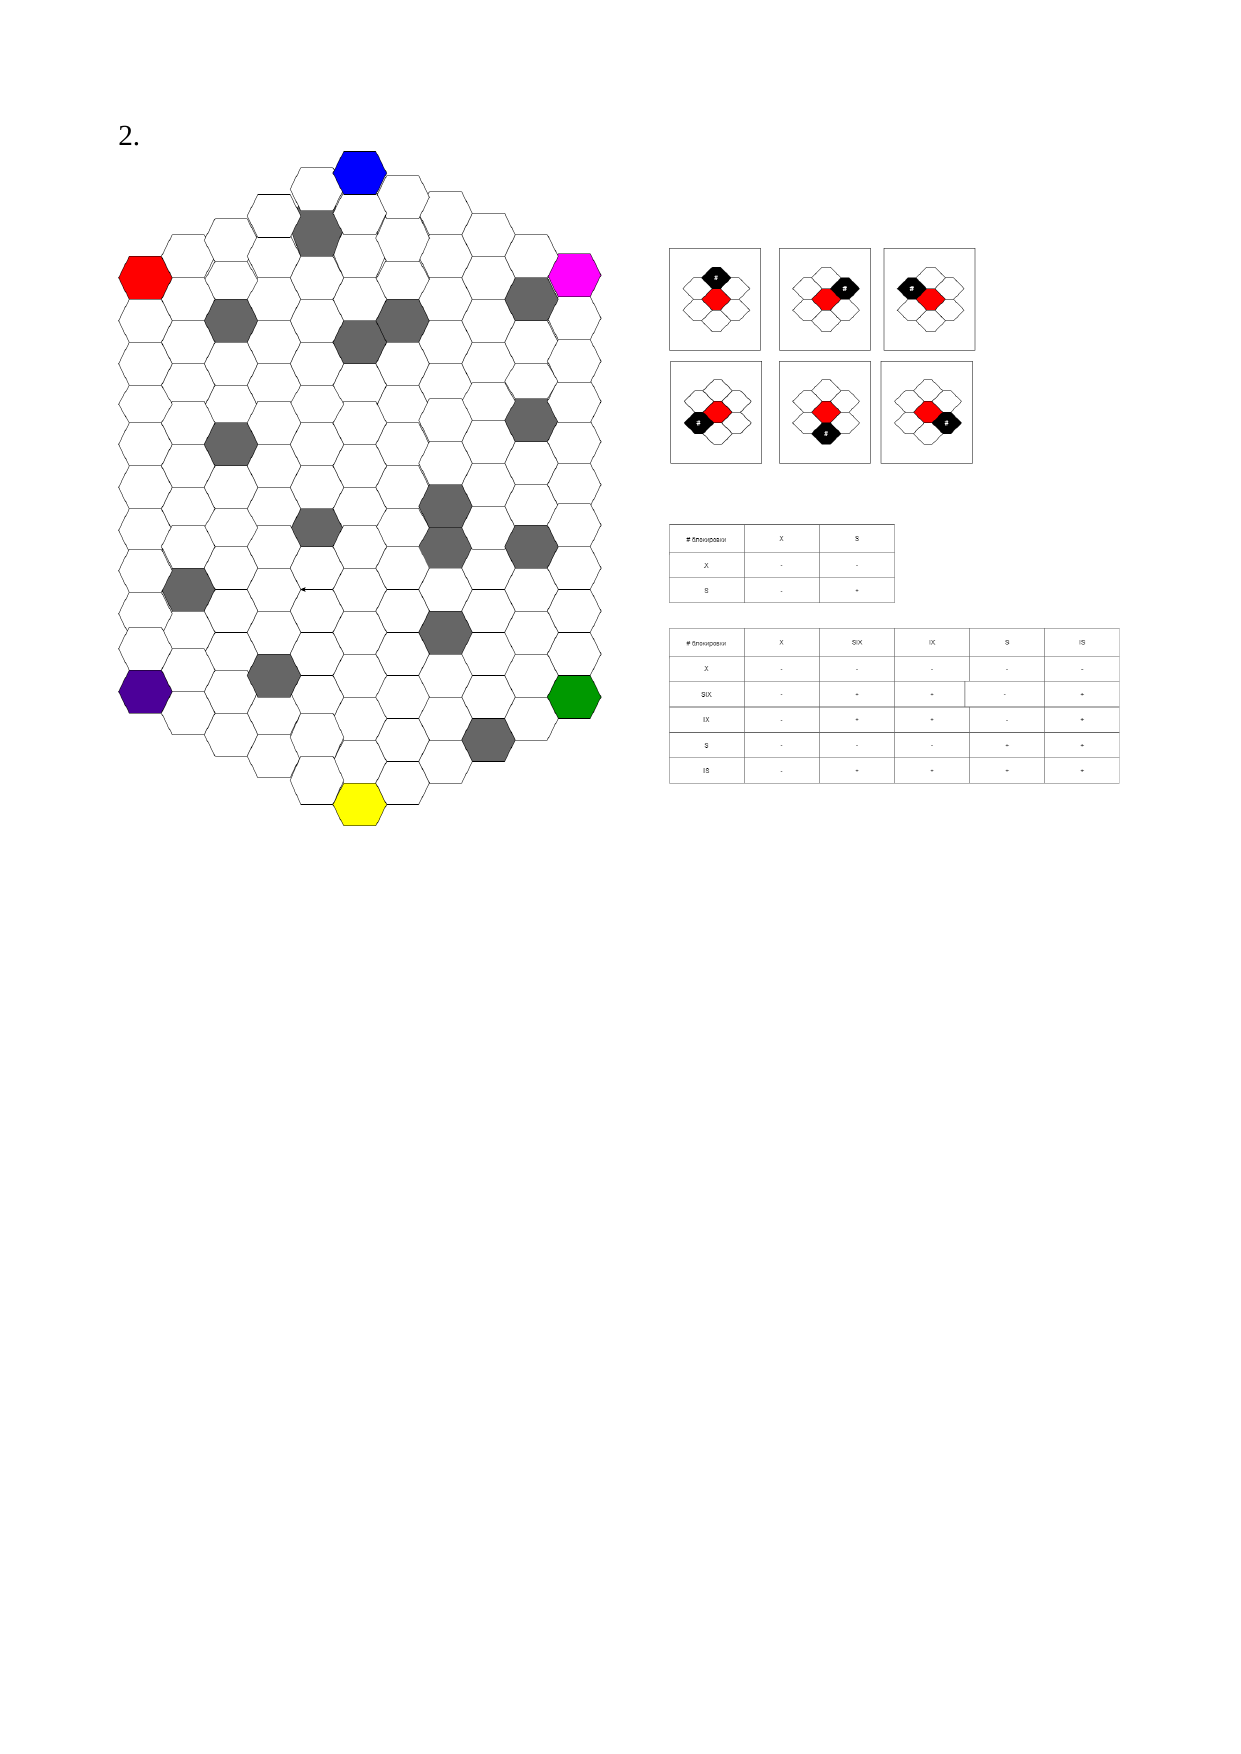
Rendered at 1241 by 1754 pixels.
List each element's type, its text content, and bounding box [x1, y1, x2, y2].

text 2. [118, 118, 1122, 825]
